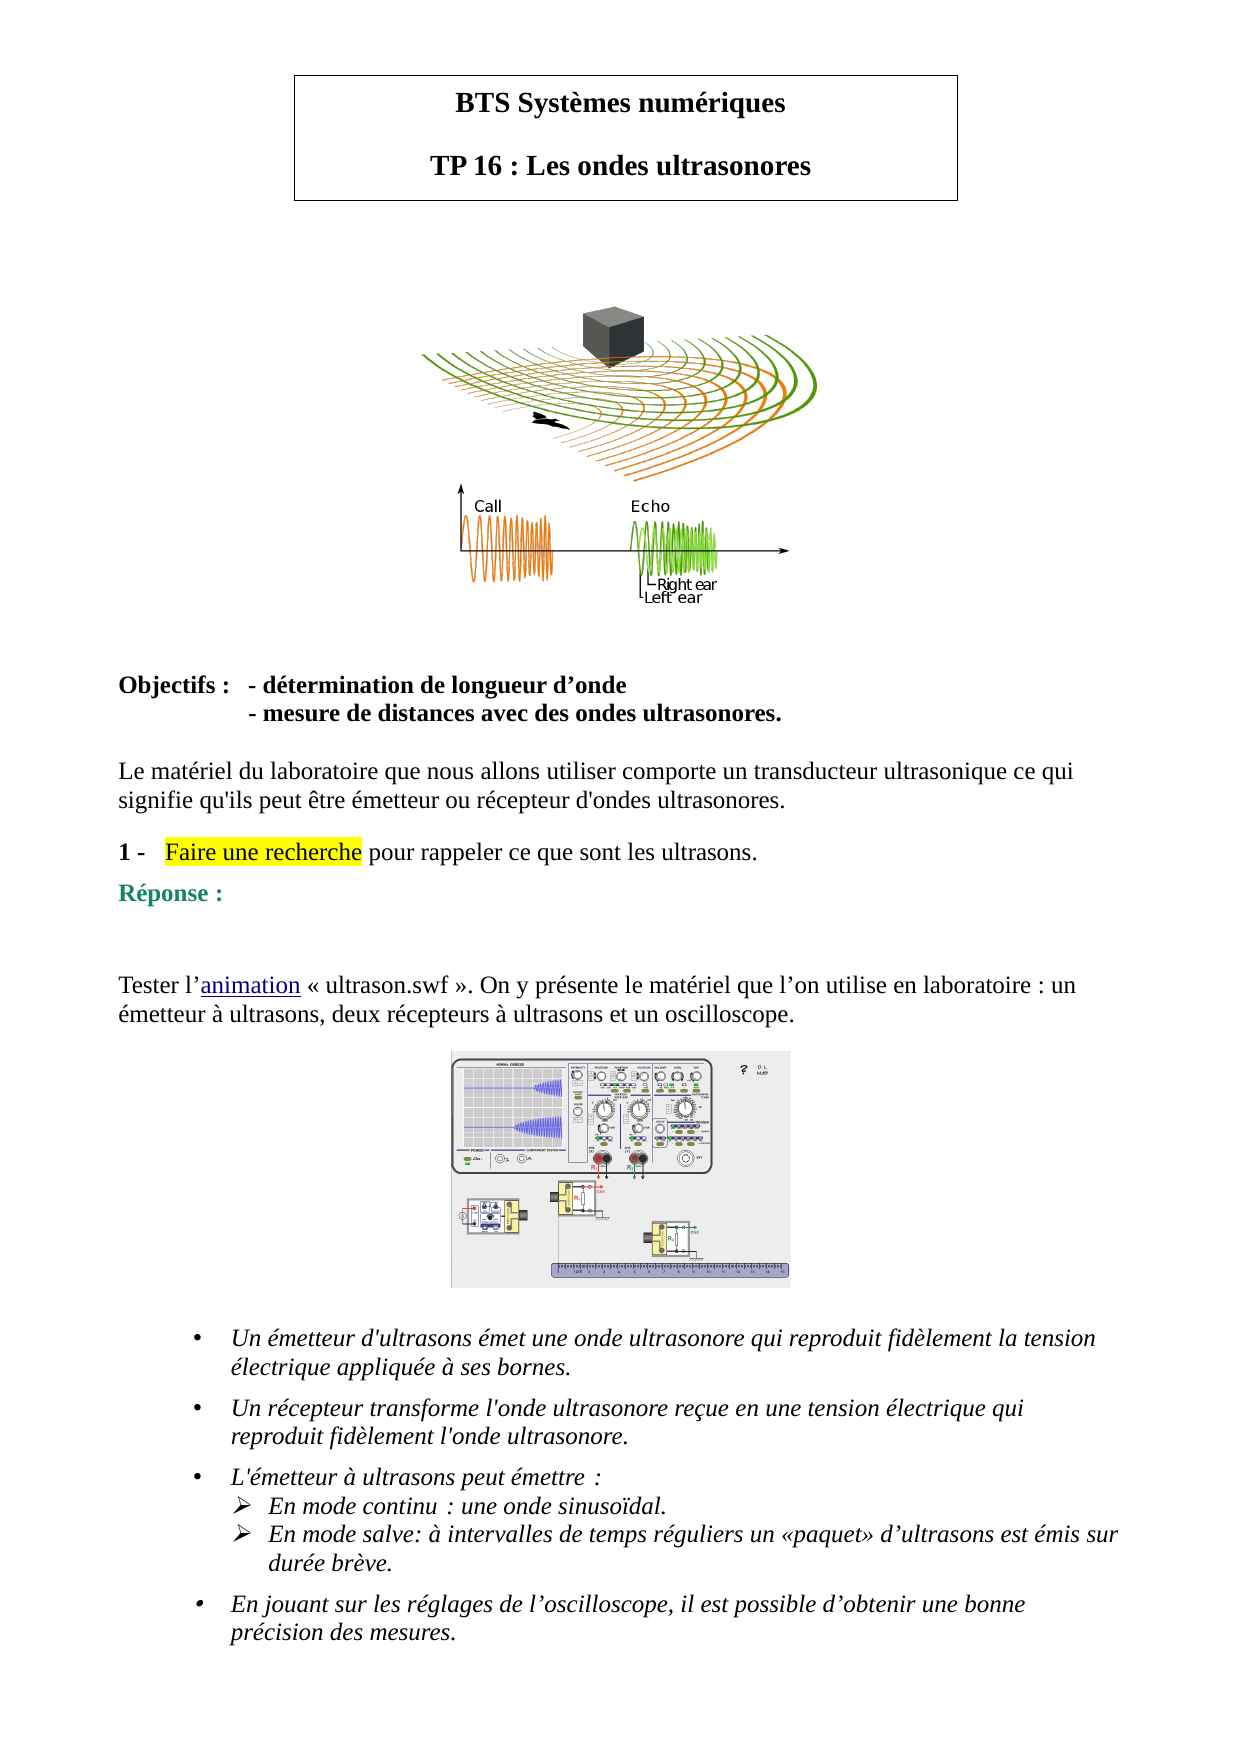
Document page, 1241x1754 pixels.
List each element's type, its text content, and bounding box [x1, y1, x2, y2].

text Tester l’animation « ultrason.swf ». On y présente le matériel que l’on utilise en laboratoire : un émetteur à ultrasons, deux récepteurs à ultrasons et un oscilloscope. [118, 971, 1123, 1028]
text Le matériel du laboratoire que nous allons utiliser comporte un transducteur ultrasonique ce qui signifie qu'ils peut être émetteur ou récepteur d'ondes ultrasonores. [118, 756, 1123, 813]
subtitle BTS Systèmes numériques [295, 86, 957, 119]
picture [413, 293, 828, 613]
subtitle [118, 148, 294, 181]
text Réponse : [118, 878, 1123, 906]
list Un récepteur transforme l'onde ultrasonore reçue en une tension électrique qui reproduit fidèlement l'onde ultrasonore. [193, 1393, 1123, 1450]
subtitle [118, 86, 294, 119]
subtitle [958, 86, 1123, 119]
list En mode continu : une onde sinusoïdal. [231, 1491, 1123, 1519]
subtitle [958, 148, 1123, 181]
text - mesure de distances avec des ondes ultrasonores. [248, 698, 1123, 727]
list Un émetteur d'ultrasons émet une onde ultrasonore qui reproduit fidèlement la tension électrique appliquée à ses bornes. [193, 1323, 1123, 1381]
list L'émetteur à ultrasons peut émettre : [193, 1462, 1123, 1491]
list En jouant sur les réglages de l’oscilloscope, il est possible d’obtenir une bonne précision des mesures. [193, 1589, 1123, 1646]
subtitle TP 16 : Les ondes ultrasonores [295, 148, 957, 181]
picture [450, 1051, 791, 1288]
text Objectifs : - détermination de longueur d’onde [118, 670, 1123, 698]
list Faire une recherche pour rappeler ce que sont les ultrasons. [118, 837, 1123, 866]
list En mode salve: à intervalles de temps réguliers un «paquet» d’ultrasons est émis sur durée brève. [231, 1519, 1123, 1577]
